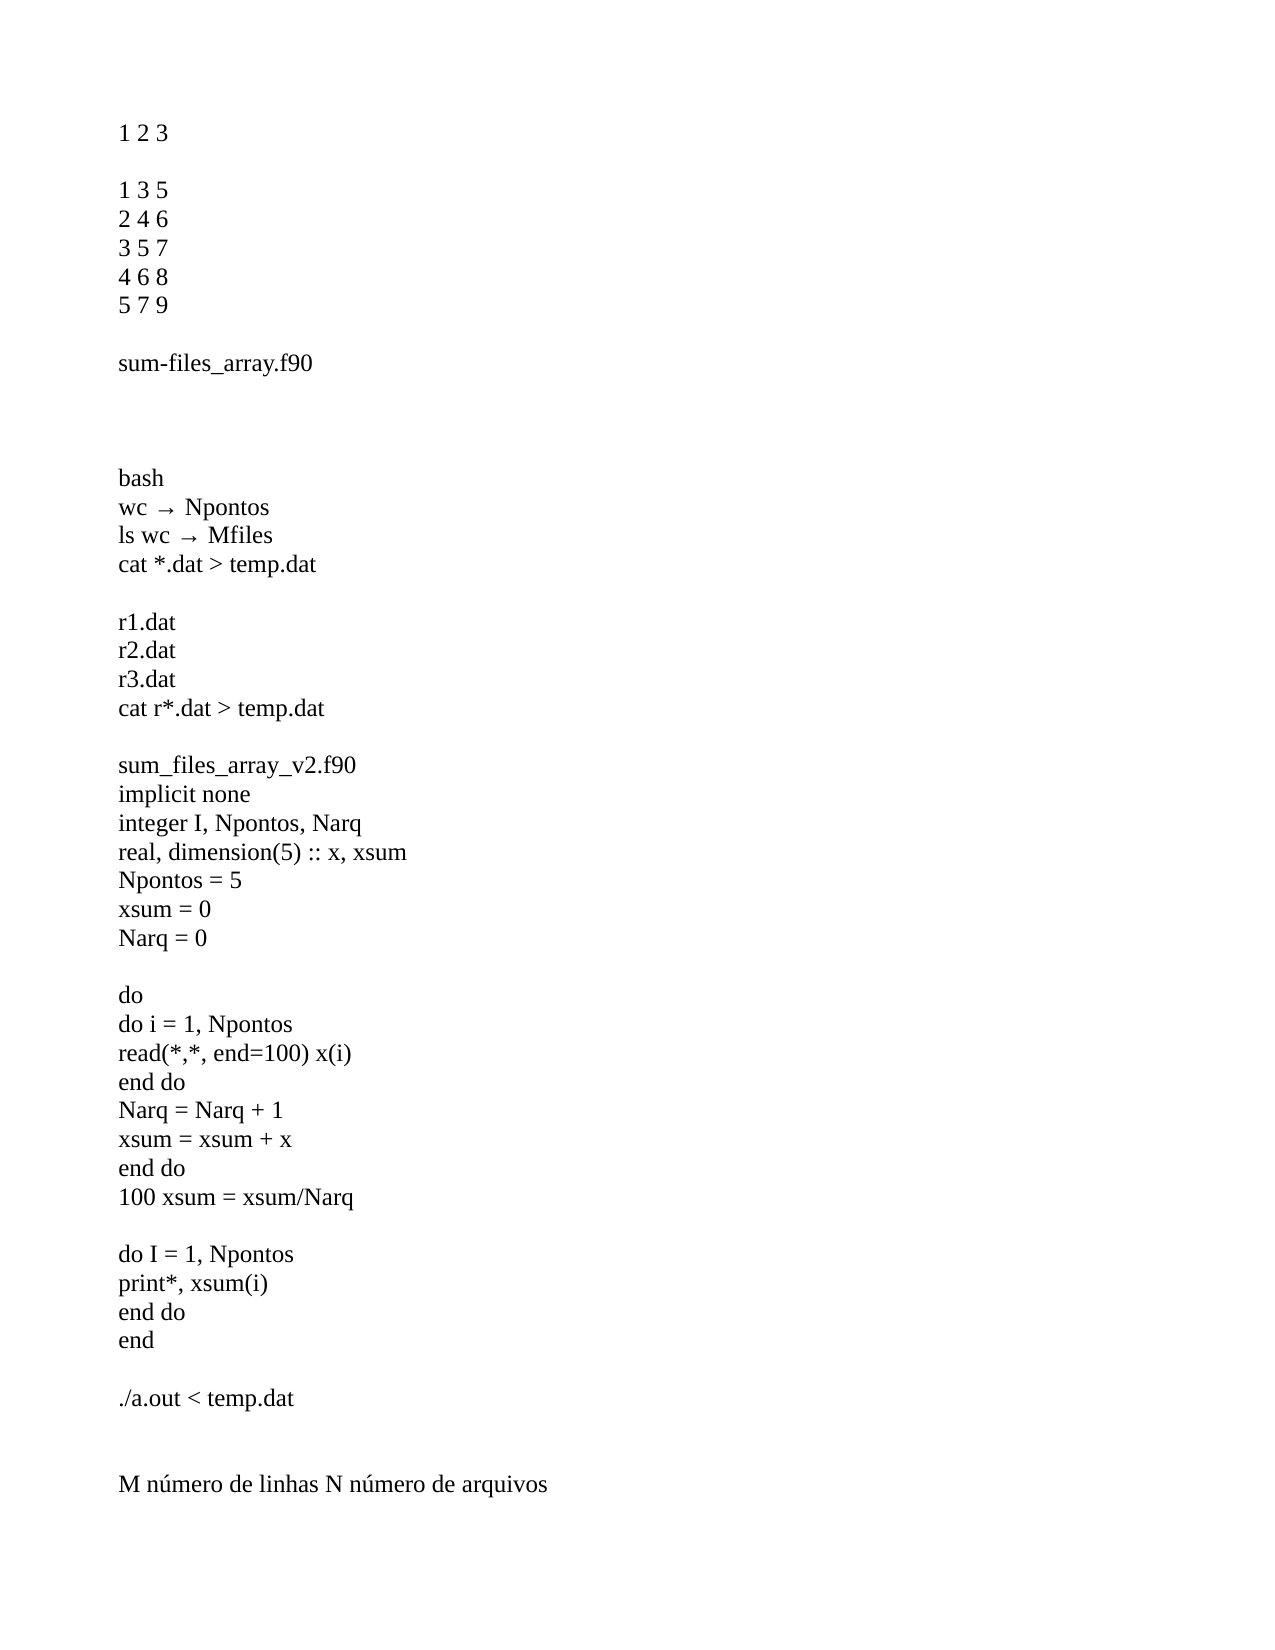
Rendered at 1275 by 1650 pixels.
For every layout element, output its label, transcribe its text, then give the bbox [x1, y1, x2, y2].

text 100 xsum = xsum/Narq [118, 1182, 1157, 1211]
text 5 7 9 [118, 291, 1157, 319]
text xsum = xsum + x [118, 1124, 1157, 1153]
text real, dimension(5) :: x, xsum [118, 837, 1157, 866]
text 1 3 5 [118, 176, 1157, 204]
text 3 5 7 [118, 233, 1157, 262]
text sum-files_array.f90 [118, 348, 1157, 377]
text r3.dat [118, 664, 1157, 693]
text 4 6 8 [118, 262, 1157, 291]
text cat r*.dat > temp.dat [118, 693, 1157, 722]
text r1.dat [118, 607, 1157, 636]
text implicit none [118, 779, 1157, 808]
text ./a.out < temp.dat [118, 1383, 1157, 1412]
text integer I, Npontos, Narq [118, 808, 1157, 837]
text print*, xsum(i) [118, 1268, 1157, 1297]
text end do [118, 1067, 1157, 1096]
text do [118, 981, 1157, 1009]
text M número de linhas N número de arquivos [118, 1469, 1157, 1498]
text Npontos = 5 [118, 866, 1157, 894]
text end do [118, 1297, 1157, 1326]
text Narq = Narq + 1 [118, 1096, 1157, 1124]
text Narq = 0 [118, 923, 1157, 952]
text ls wc → Mfiles [118, 521, 1157, 549]
text xsum = 0 [118, 894, 1157, 923]
text end do [118, 1153, 1157, 1182]
text do I = 1, Npontos [118, 1239, 1157, 1268]
text r2.dat [118, 636, 1157, 664]
text do i = 1, Npontos [118, 1009, 1157, 1038]
text wc → Npontos [118, 492, 1157, 521]
text 2 4 6 [118, 204, 1157, 233]
text read(*,*, end=100) x(i) [118, 1038, 1157, 1067]
text cat *.dat > temp.dat [118, 549, 1157, 578]
text bash [118, 463, 1157, 492]
text sum_files_array_v2.f90 [118, 751, 1157, 779]
text end [118, 1326, 1157, 1354]
text 1 2 3 [118, 118, 1157, 147]
